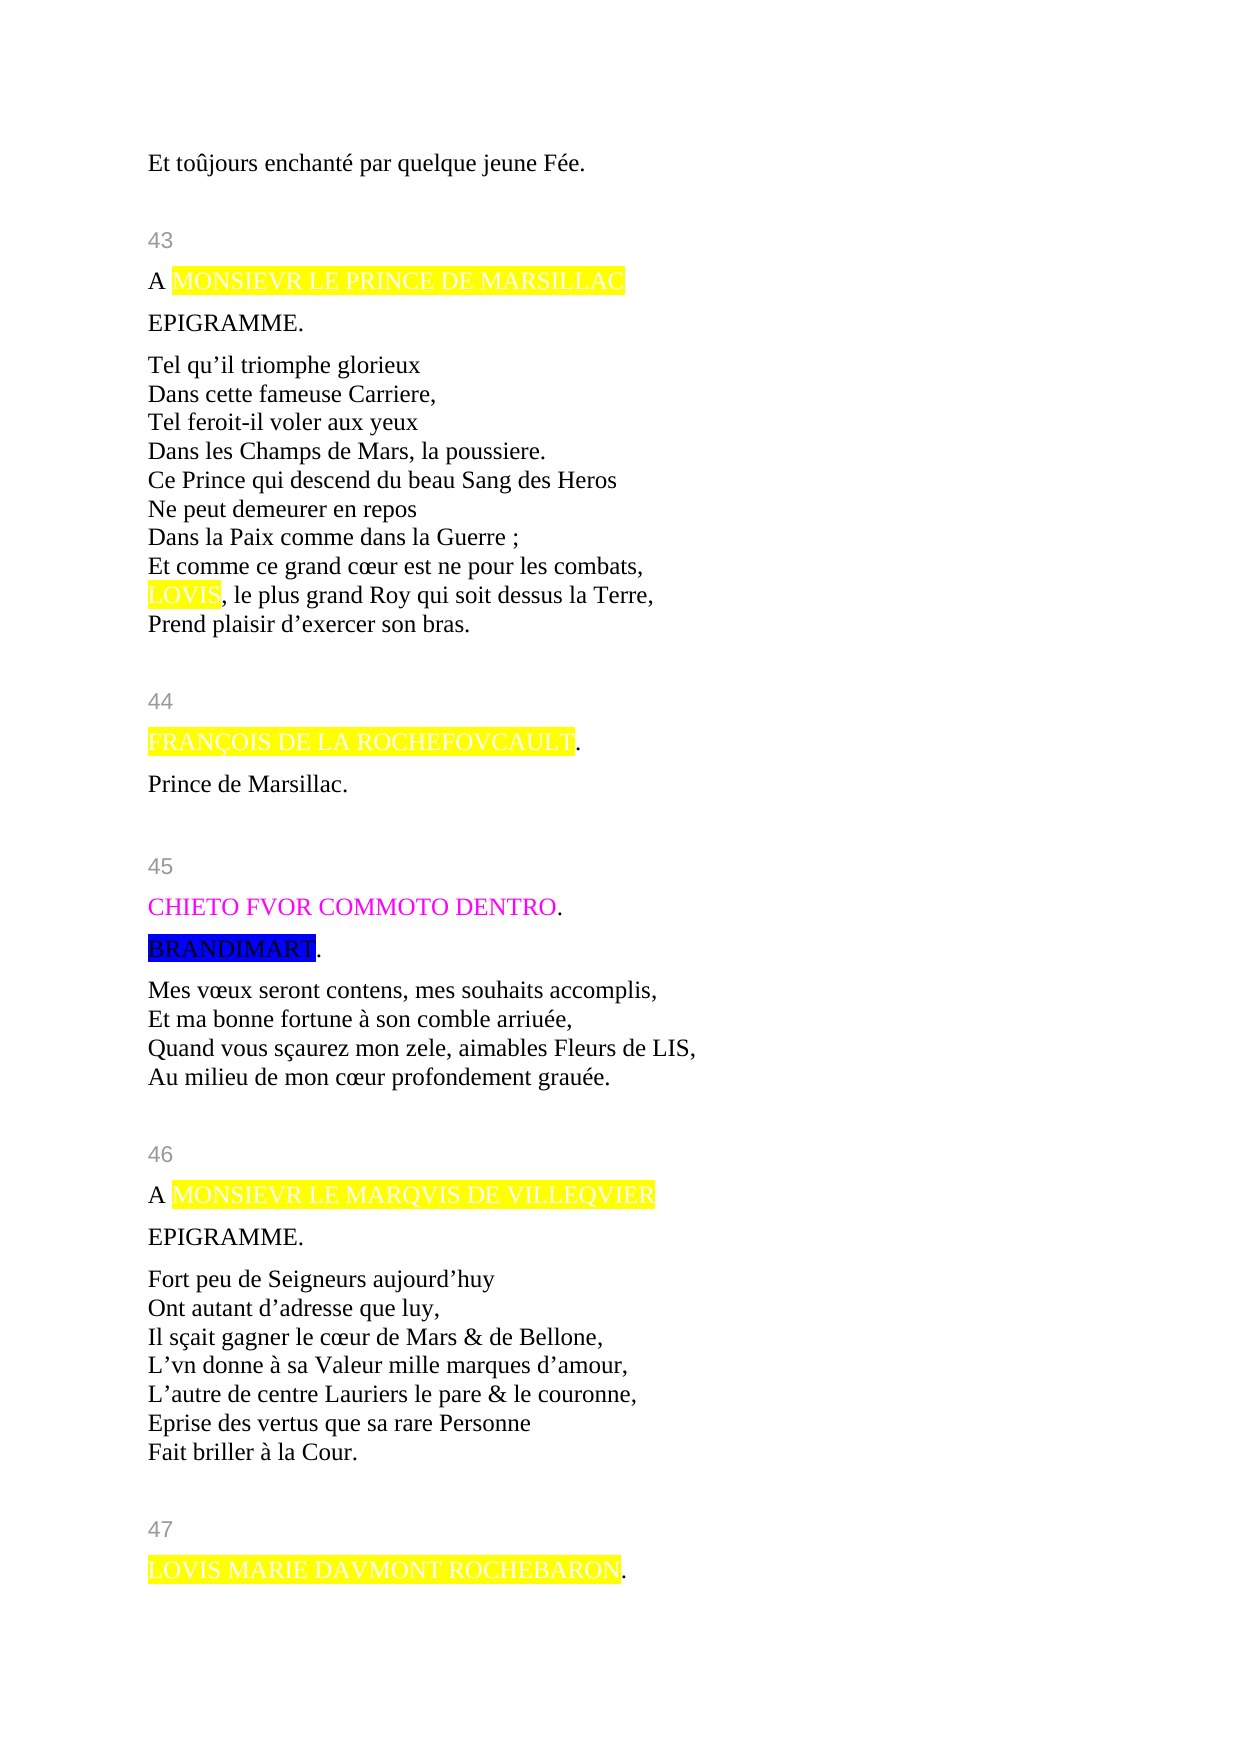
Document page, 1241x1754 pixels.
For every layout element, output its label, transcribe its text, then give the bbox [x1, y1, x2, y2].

text Mes vœux seront contens, mes souhaits accomplis, [148, 976, 1093, 1004]
text Dans cette fameuse Carriere, [148, 379, 1093, 407]
text A MONSIEVR LE PRINCE DE MARSILLAC [148, 266, 172, 295]
text EPIGRAMME. [148, 1222, 1093, 1251]
text LOVIS MARIE DAVMONT ROCHEBARON. [621, 1555, 1093, 1584]
text BRANDIMART. [316, 934, 1093, 962]
text 45 [173, 853, 1093, 879]
text Fort peu de Seigneurs aujourd’huy [148, 1264, 1093, 1293]
text L’autre de centre Lauriers le pare & le couronne, [148, 1379, 1093, 1408]
text Ne peut demeurer en repos [148, 494, 1093, 522]
text FRANÇOIS DE LA ROCHEFOVCAULT. [575, 727, 1093, 756]
text Fait briller à la Cour. [148, 1437, 1093, 1465]
text 47 [173, 1516, 1093, 1542]
text 44 [173, 688, 1093, 714]
text A MONSIEVR LE MARQVIS DE VILLEQVIER [655, 1180, 1093, 1209]
text Ont autant d’adresse que luy, [148, 1293, 1093, 1322]
text Dans la Paix comme dans la Guerre ; [148, 522, 1093, 551]
text Ce Prince qui descend du beau Sang des Heros [148, 465, 1093, 494]
text Et toûjours enchanté par quelque jeune Fée. [148, 148, 1093, 176]
text Prince de Marsillac. [148, 769, 1093, 798]
text Prend plaisir d’exercer son bras. [148, 609, 1093, 637]
text L’vn donne à sa Valeur mille marques d’amour, [148, 1350, 1093, 1379]
text CHIETO FVOR COMMOTO DENTRO. [148, 892, 1093, 921]
text Dans les Champs de Mars, la poussiere. [148, 436, 1093, 465]
text A MONSIEVR LE PRINCE DE MARSILLAC [625, 266, 1093, 295]
text Il sçait gagner le cœur de Mars & de Bellone, [148, 1322, 1093, 1350]
text EPIGRAMME. [148, 308, 1093, 337]
text Et comme ce grand cœur est ne pour les combats, [148, 551, 1093, 580]
text Tel qu’il triomphe glorieux [148, 350, 1093, 379]
text LOVIS, le plus grand Roy qui soit dessus la Terre, [221, 580, 1093, 609]
text Au milieu de mon cœur profondement grauée. [148, 1062, 1093, 1091]
text Quand vous sçaurez mon zele, aimables Fleurs de LIS, [148, 1033, 1093, 1062]
text Et ma bonne fortune à son comble arriuée, [148, 1004, 1093, 1033]
text 46 [173, 1141, 1093, 1168]
text Tel feroit-il voler aux yeux [148, 407, 1093, 436]
text 43 [173, 227, 1093, 253]
text Eprise des vertus que sa rare Personne [148, 1408, 1093, 1437]
